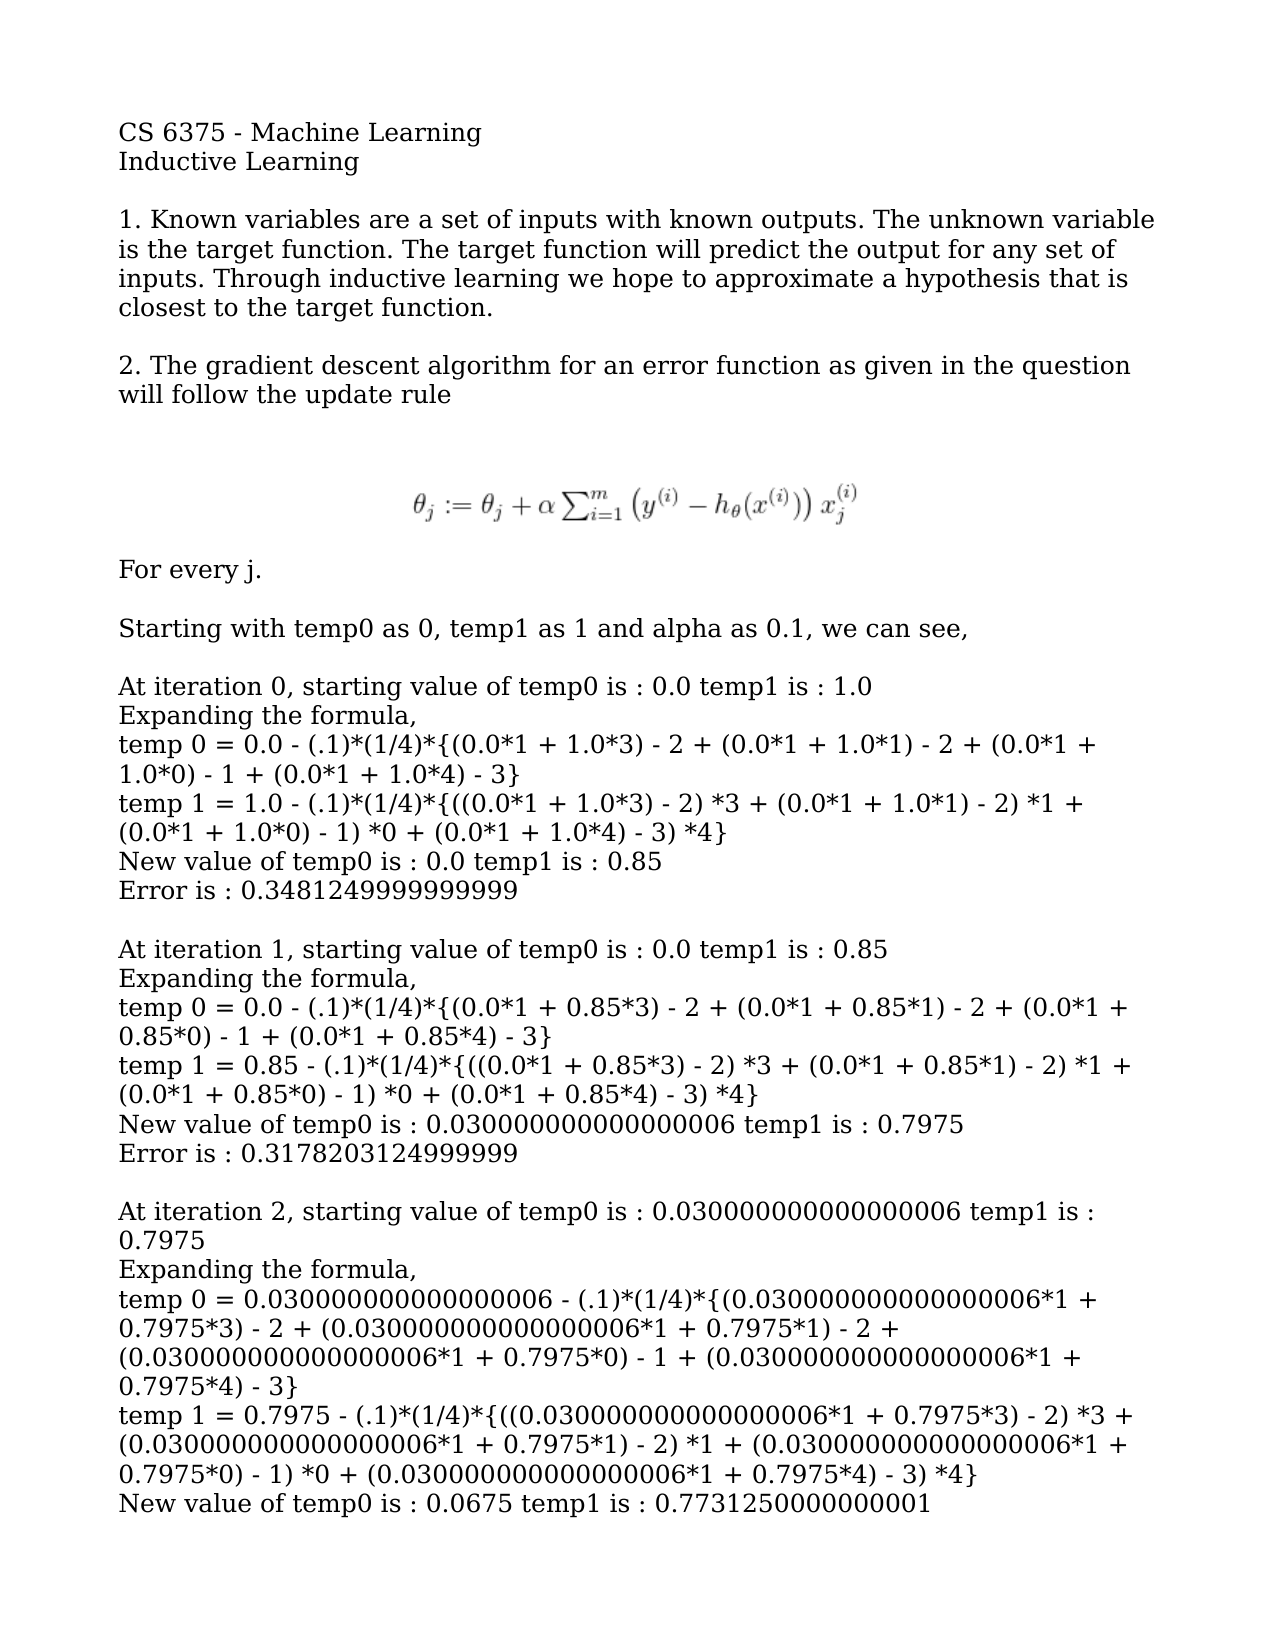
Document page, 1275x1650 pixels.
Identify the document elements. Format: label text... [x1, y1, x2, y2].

text At iteration 0, starting value of temp0 is : 0.0 temp1 is : 1.0 [118, 672, 1157, 701]
text At iteration 1, starting value of temp0 is : 0.0 temp1 is : 0.85 [118, 935, 1157, 964]
text CS 6375 - Machine Learning [118, 118, 1157, 147]
text Inductive Learning [118, 147, 1157, 176]
text For every j. [118, 556, 1157, 585]
text temp 0 = 0.0 - (.1)*(1/4)*{(0.0*1 + 1.0*3) - 2 + (0.0*1 + 1.0*1) - 2 + (0.0*1 + 1.0*0) - 1 + (0.0*1 + 1.0*4) - 3} [118, 731, 1157, 789]
text 1. Known variables are a set of inputs with known outputs. The unknown variable is the target function. The target function will predict the output for any set of inputs. Through inductive learning we hope to approximate a hypothesis that is closest to the target function. [118, 206, 1157, 322]
text Expanding the formula, [118, 964, 1157, 993]
text temp 1 = 1.0 - (.1)*(1/4)*{((0.0*1 + 1.0*3) - 2) *3 + (0.0*1 + 1.0*1) - 2) *1 + (0.0*1 + 1.0*0) - 1) *0 + (0.0*1 + 1.0*4) - 3) *4} [118, 789, 1157, 847]
text Expanding the formula, [118, 1256, 1157, 1285]
text temp 1 = 0.7975 - (.1)*(1/4)*{((0.030000000000000006*1 + 0.7975*3) - 2) *3 + (0.030000000000000006*1 + 0.7975*1) - 2) *1 + (0.030000000000000006*1 + 0.7975*0) - 1) *0 + (0.030000000000000006*1 + 0.7975*4) - 3) *4} [118, 1401, 1157, 1489]
text Expanding the formula, [118, 701, 1157, 731]
text temp 0 = 0.0 - (.1)*(1/4)*{(0.0*1 + 0.85*3) - 2 + (0.0*1 + 0.85*1) - 2 + (0.0*1 + 0.85*0) - 1 + (0.0*1 + 0.85*4) - 3} [118, 993, 1157, 1051]
text 2. The gradient descent algorithm for an error function as given in the question will follow the update rule [118, 351, 1157, 410]
text Error is : 0.3481249999999999 [118, 876, 1157, 906]
text Error is : 0.3178203124999999 [118, 1139, 1157, 1168]
text temp 0 = 0.030000000000000006 - (.1)*(1/4)*{(0.030000000000000006*1 + 0.7975*3) - 2 + (0.030000000000000006*1 + 0.7975*1) - 2 + (0.030000000000000006*1 + 0.7975*0) - 1 + (0.030000000000000006*1 + 0.7975*4) - 3} [118, 1285, 1157, 1401]
picture [379, 468, 896, 546]
text New value of temp0 is : 0.030000000000000006 temp1 is : 0.7975 [118, 1110, 1157, 1139]
text At iteration 2, starting value of temp0 is : 0.030000000000000006 temp1 is : 0.7975 [118, 1197, 1157, 1256]
text New value of temp0 is : 0.0 temp1 is : 0.85 [118, 847, 1157, 876]
text temp 1 = 0.85 - (.1)*(1/4)*{((0.0*1 + 0.85*3) - 2) *3 + (0.0*1 + 0.85*1) - 2) *1 + (0.0*1 + 0.85*0) - 1) *0 + (0.0*1 + 0.85*4) - 3) *4} [118, 1051, 1157, 1110]
text Starting with temp0 as 0, temp1 as 1 and alpha as 0.1, we can see, [118, 614, 1157, 643]
text New value of temp0 is : 0.0675 temp1 is : 0.7731250000000001 [118, 1489, 1157, 1518]
